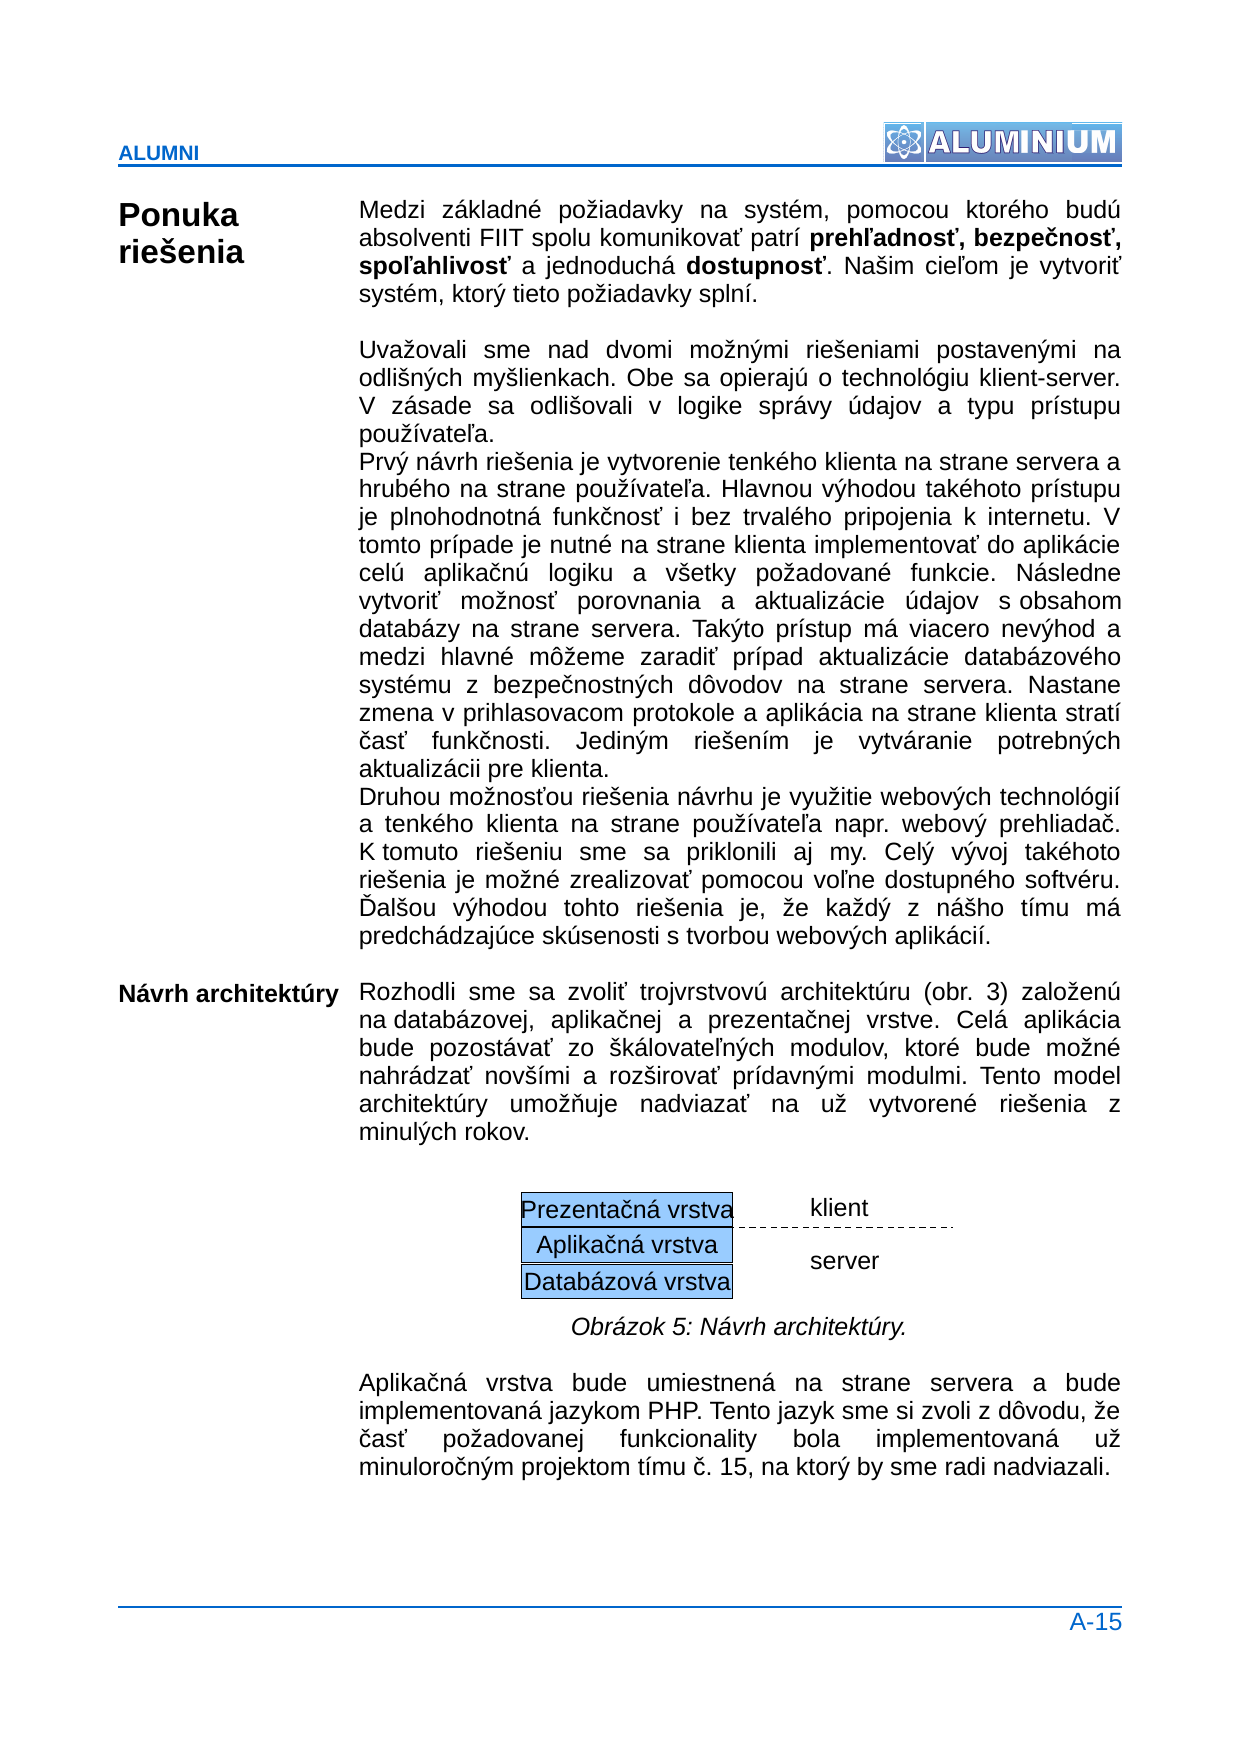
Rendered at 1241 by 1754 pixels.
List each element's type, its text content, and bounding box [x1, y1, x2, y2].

text Aplikačná vrstva bude umiestnená na strane servera a bude implementovaná jazykom PHP. Tento jazyk sme si zvoli z dôvodu, že časť požadovanej funkcionality bola implementovaná už minuloročným projektom tímu č. 15, na ktorý by sme radi nadviazali. [358, 1369, 1122, 1480]
text Rozhodli sme sa zvoliť trojvrstvovú architektúru (obr. 3) založenú na databázovej, aplikačnej a prezentačnej vrstve. Celá aplikácia bude pozostávať zo škálovateľných modulov, ktoré bude možné nahrádzať novšími a rozširovať prídavnými modulmi. Tento model architektúry umožňuje nadviazať na už vytvorené riešenia z minulých rokov. [358, 978, 1122, 1145]
text Uvažovali sme nad dvomi možnými riešeniami postavenými na odlišných myšlienkach. Obe sa opierajú o technológiu klient-server. V zásade sa odlišovali v logike správy údajov a typu prístupu používateľa. [358, 336, 1122, 447]
subtitle Návrh architektúry [118, 980, 358, 1008]
text Druhou možnosťou riešenia návrhu je využitie webových technológií a tenkého klienta na strane používateľa napr. webový prehliadač. K tomuto riešeniu sme sa priklonili aj my. Celý vývoj takéhoto riešenia je možné zrealizovať pomocou voľne dostupného softvéru. Ďalšou výhodou tohto riešenia je, že každý z nášho tímu má predchádzajúce skúsenosti s tvorbou webových aplikácií. [358, 782, 1122, 950]
text Prvý návrh riešenia je vytvorenie tenkého klienta na strane servera a hrubého na strane používateľa. Hlavnou výhodou takéhoto prístupu je plnohodnotná funkčnosť i bez trvalého pripojenia k internetu. V tomto prípade je nutné na strane klienta implementovať do aplikácie celú aplikačnú logiku a všetky požadované funkcie. Následne vytvoriť možnosť porovnania a aktualizácie údajov s obsahom databázy na strane servera. Takýto prístup má viacero nevýhod a medzi hlavné môžeme zaradiť prípad aktualizácie databázového systému z bezpečnostných dôvodov na strane servera. Nastane zmena v prihlasovacom protokole a aplikácia na strane klienta stratí časť funkčnosti. Jediným riešením je vytváranie potrebných aktualizácii pre klienta. [358, 447, 1122, 782]
text Medzi základné požiadavky na systém, pomocou ktorého budú absolventi FIIT spolu komunikovať patrí prehľadnosť, bezpečnosť, spoľahlivosť a jednoduchá dostupnosť. Našim cieľom je vytvoriť systém, ktorý tieto požiadavky splní. [358, 196, 1122, 308]
subtitle Ponuka riešenia [118, 196, 358, 271]
text Obrázok 5: Návrh architektúry. [358, 1313, 1122, 1341]
